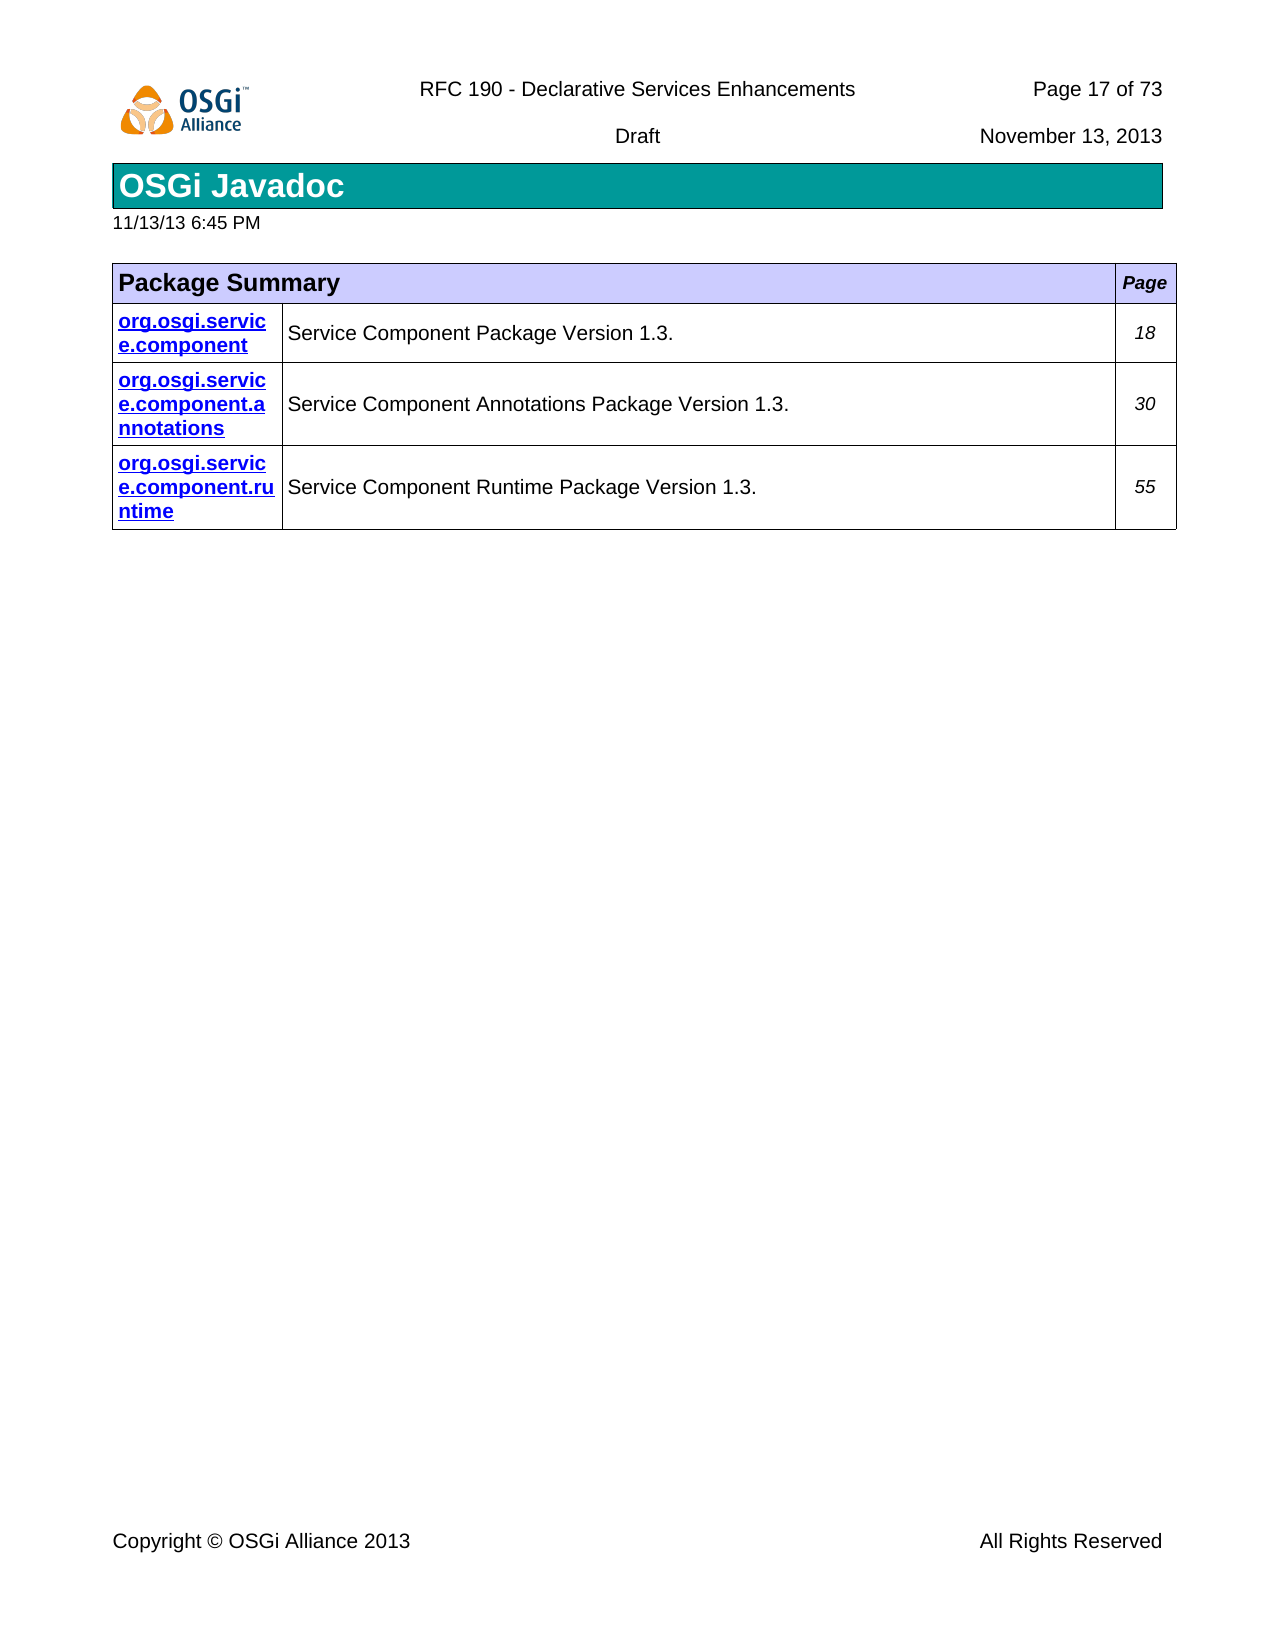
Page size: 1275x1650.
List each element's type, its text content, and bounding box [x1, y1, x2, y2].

table_header Package Summary [113, 264, 1115, 303]
table_cell org.osgi.service.component.annotations [113, 363, 282, 445]
table_cell org.osgi.service.component.runtime [113, 446, 282, 528]
table_header Page [1116, 264, 1176, 303]
table_cell org.osgi.service.component [113, 304, 282, 362]
text 11/13/13 6:45 PM [112, 212, 1162, 233]
table_cell 18 [1116, 304, 1176, 362]
table_cell Service Component Package Version 1.3. [283, 304, 1115, 362]
picture [113, 78, 257, 142]
table_cell Service Component Runtime Package Version 1.3. [283, 446, 1115, 528]
table_cell 30 [1116, 363, 1176, 445]
table_cell 55 [1116, 446, 1176, 528]
table_cell Service Component Annotations Package Version 1.3. [283, 363, 1115, 445]
subtitle OSGi Javadoc [114, 164, 1162, 208]
